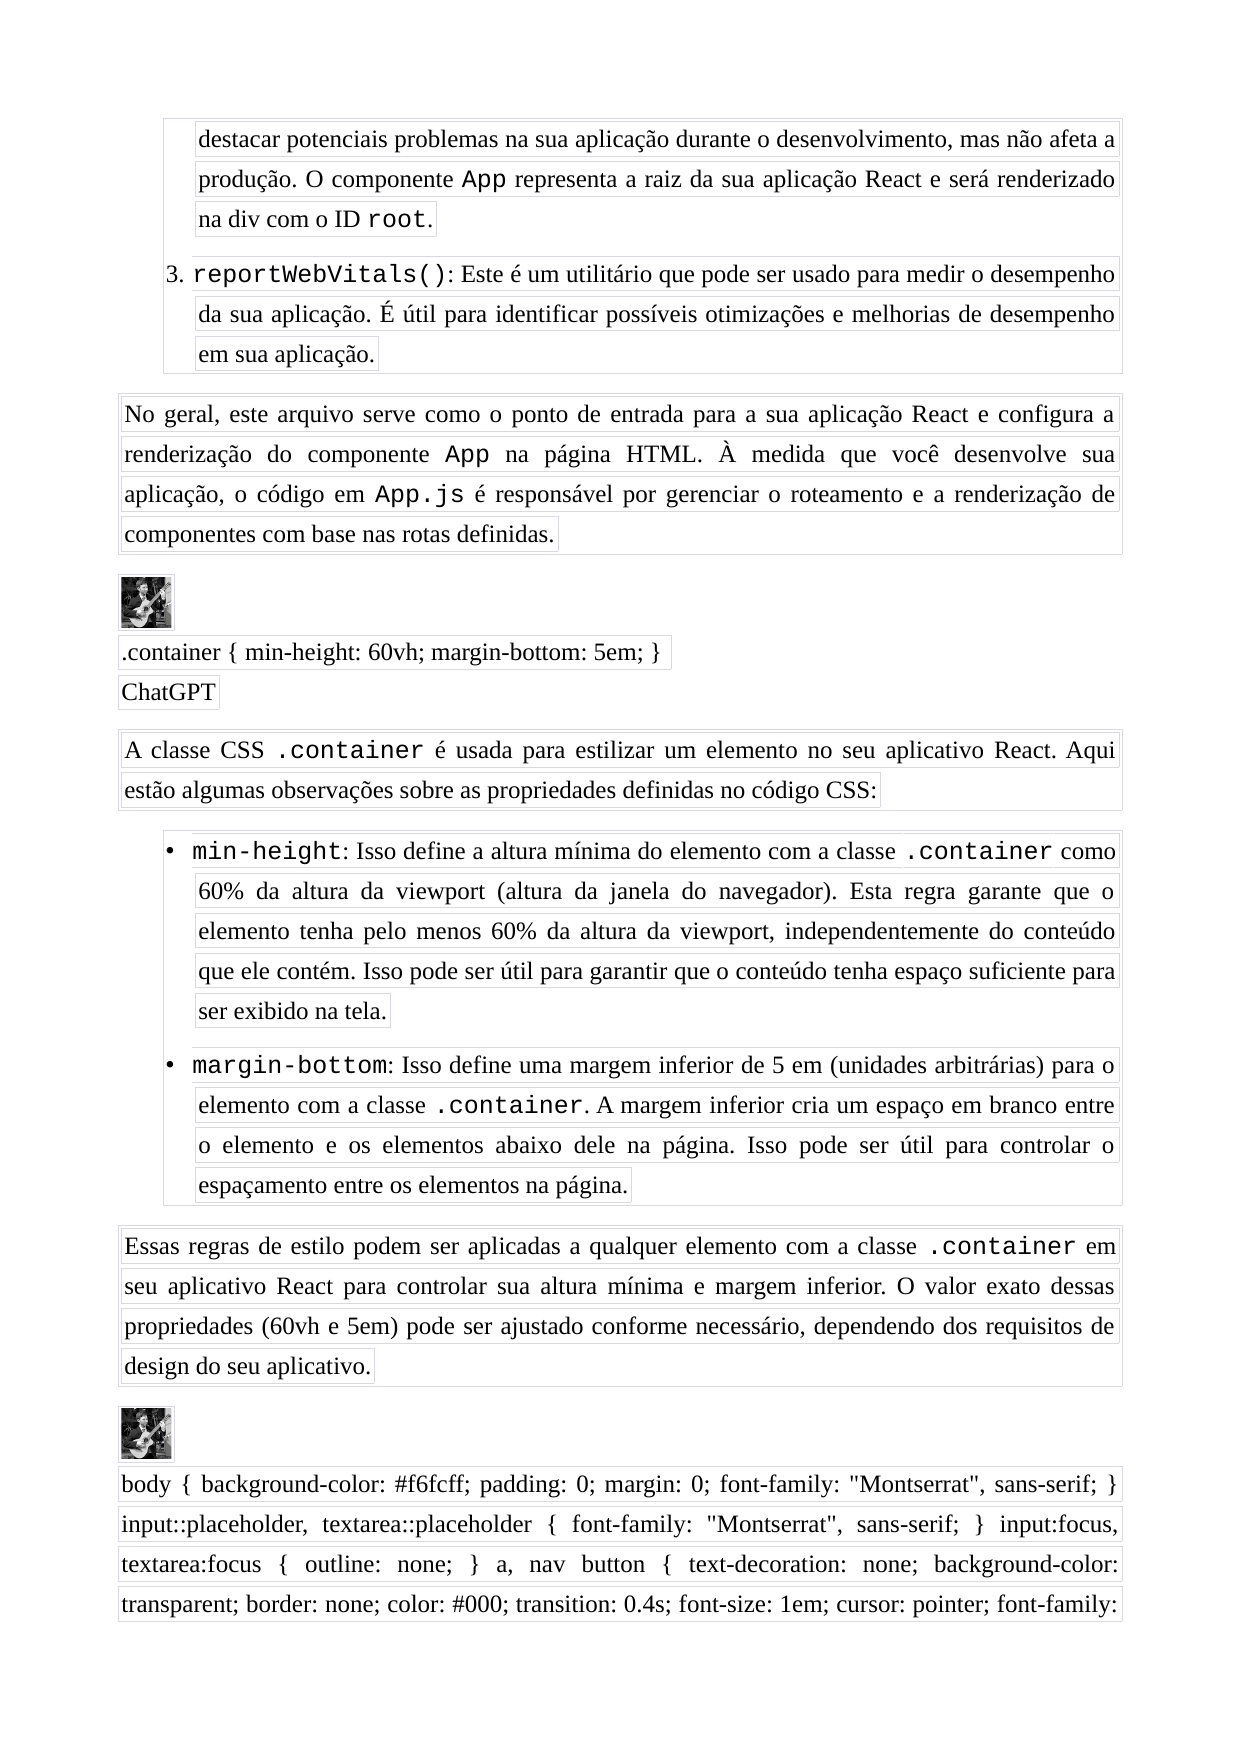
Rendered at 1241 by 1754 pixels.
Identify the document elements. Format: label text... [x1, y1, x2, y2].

text .container { min-height: 60vh; margin-bottom: 5em; } [119, 636, 671, 669]
text [220, 674, 1122, 709]
list destacar potenciais problemas na sua aplicação durante o desenvolvimento, mas não afeta a produção. O componente App representa a raiz da sua aplicação React e será renderizado na div com o ID root. [164, 119, 1122, 236]
list margin-bottom: Isso define uma margem inferior de 5 em (unidades arbitrárias) para o elemento com a classe .container. A margem inferior cria um espaço em branco entre o elemento e os elementos abaixo dele na página. Isso pode ser útil para controlar o espaçamento entre os elementos na página. [164, 1044, 1122, 1205]
text [672, 634, 1122, 669]
text No geral, este arquivo serve como o ponto de entrada para a sua aplicação React e configura a renderização do componente App na página HTML. À medida que você desenvolve sua aplicação, o código em App.js é responsável por gerenciar o roteamento e a renderização de componentes com base nas rotas definidas. [119, 394, 1122, 554]
picture [121, 577, 172, 628]
text transparent; border: none; color: #000; transition: 0.4s; font-size: 1em; cursor: pointer; font-family: [119, 1587, 1122, 1621]
list reportWebVitals(): Este é um utilitário que pode ser usado para medir o desempenho da sua aplicação. É útil para identificar possíveis otimizações e melhorias de desempenho em sua aplicação. [164, 253, 1122, 373]
list min-height: Isso define a altura mínima do elemento com a classe .container como 60% da altura da viewport (altura da janela do navegador). Esta regra garante que o elemento tenha pelo menos 60% da altura da viewport, independentemente do conteúdo que ele contém. Isso pode ser útil para garantir que o conteúdo tenha espaço suficiente para ser exibido na tela. [164, 831, 1122, 1027]
text textarea:focus { outline: none; } a, nav button { text-decoration: none; background-color: [119, 1547, 1122, 1581]
text Essas regras de estilo podem ser aplicadas a qualquer elemento com a classe .container em seu aplicativo React para controlar sua altura mínima e margem inferior. O valor exato dessas propriedades (60vh e 5em) pode ser ajustado conforme necessário, dependendo dos requisitos de design do seu aplicativo. [119, 1226, 1122, 1386]
text input::placeholder, textarea::placeholder { font-family: "Montserrat", sans-serif; } input:focus, [119, 1507, 1122, 1541]
text body { background-color: #f6fcff; padding: 0; margin: 0; font-family: "Montserrat", sans-serif; } [119, 1467, 1122, 1501]
text A classe CSS .container é usada para estilizar um elemento no seu aplicativo React. Aqui estão algumas observações sobre as propriedades definidas no código CSS: [119, 730, 1122, 810]
picture [121, 1408, 172, 1459]
text ChatGPT [119, 676, 219, 709]
